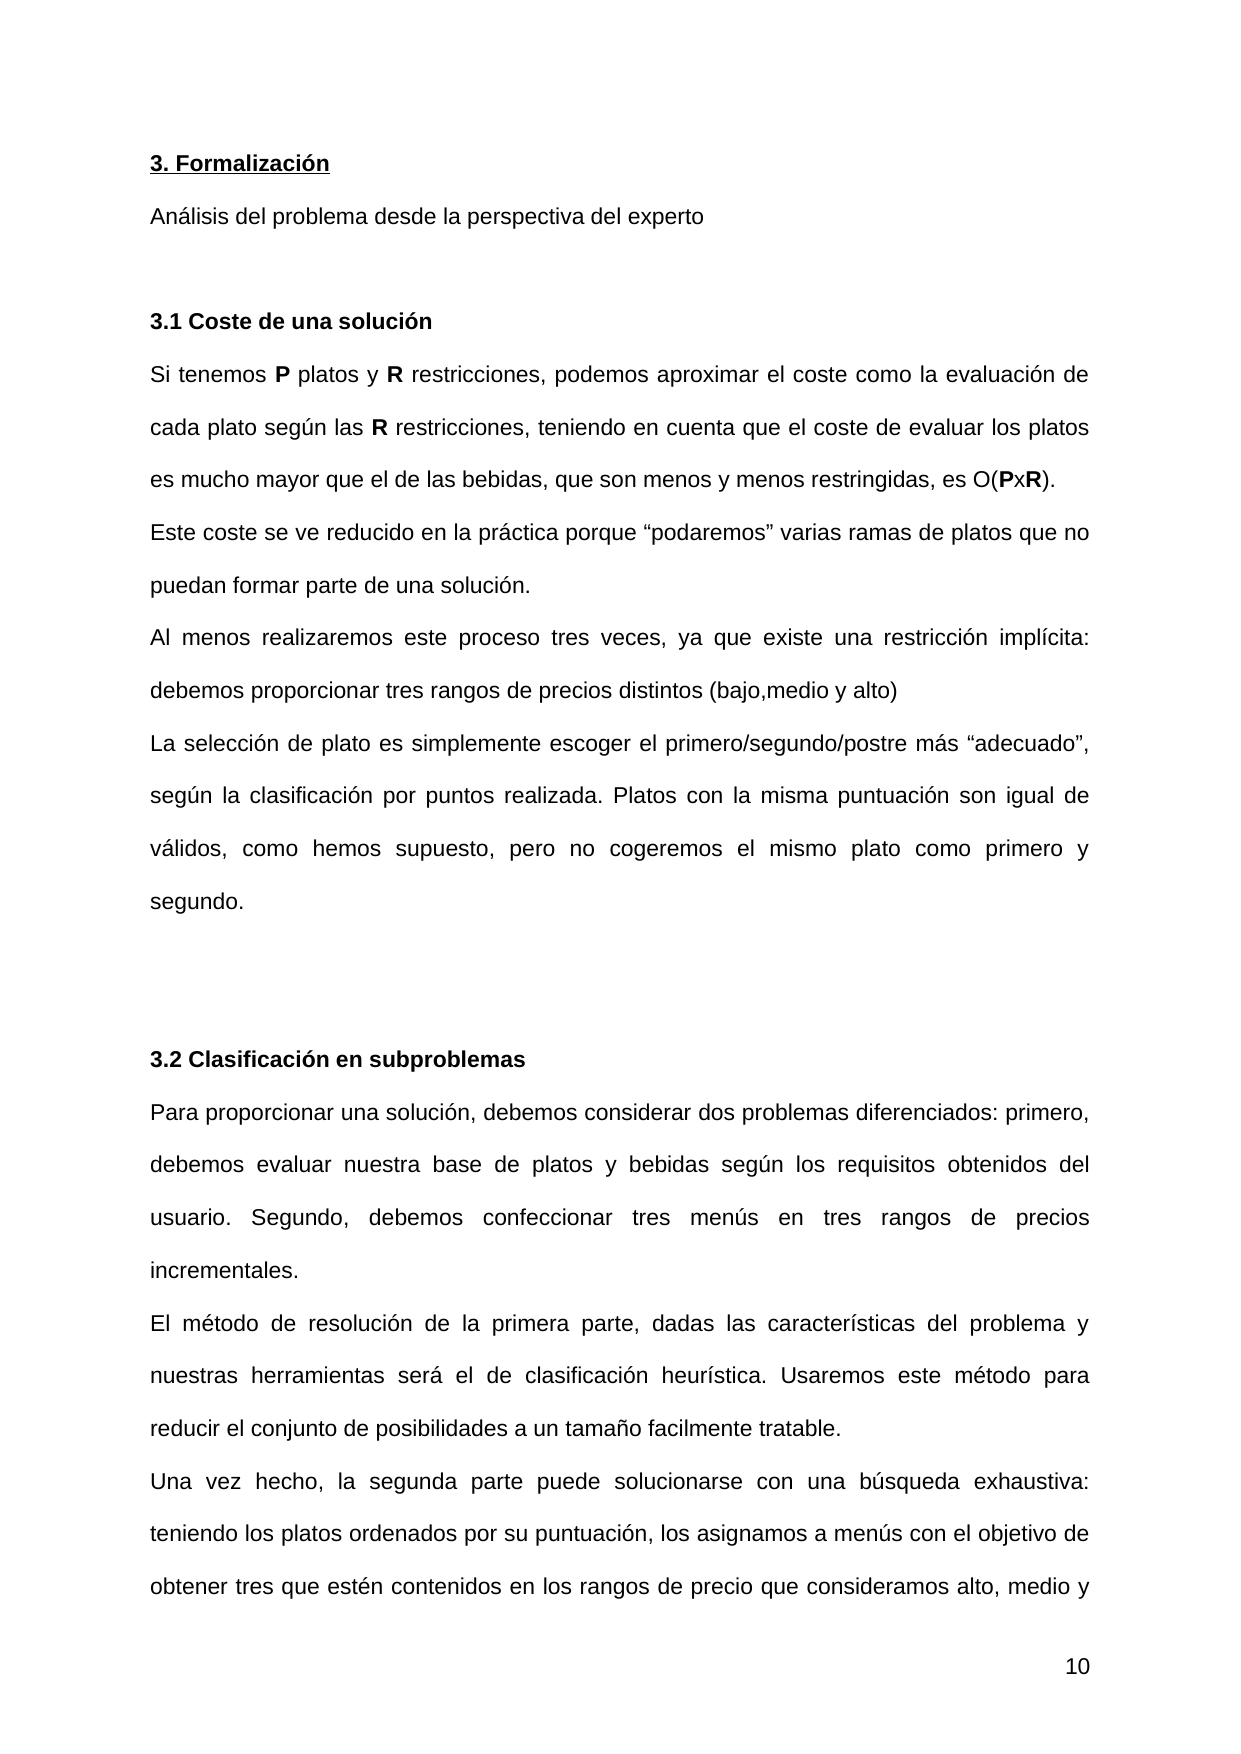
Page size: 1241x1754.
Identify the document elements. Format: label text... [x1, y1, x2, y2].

text Si tenemos P platos y R restricciones, podemos aproximar el coste como la evaluación de cada plato según las R restricciones, teniendo en cuenta que el coste de evaluar los platos es mucho mayor que el de las bebidas, que son menos y menos restringidas, es O(PxR). [150, 361, 1090, 493]
text Análisis del problema desde la perspectiva del experto [150, 203, 1090, 229]
text Al menos realizaremos este proceso tres veces, ya que existe una restricción implícita: debemos proporcionar tres rangos de precios distintos (bajo,medio y alto) [150, 624, 1090, 703]
text La selección de plato es simplemente escoger el primero/segundo/postre más “adecuado”, según la clasificación por puntos realizada. Platos con la misma puntuación son igual de válidos, como hemos supuesto, pero no cogeremos el mismo plato como primero y segundo. [150, 730, 1090, 914]
text Una vez hecho, la segunda parte puede solucionarse con una búsqueda exhaustiva: teniendo los platos ordenados por su puntuación, los asignamos a menús con el objetivo de obtener tres que estén contenidos en los rangos de precio que consideramos alto, medio y [150, 1468, 1090, 1599]
text Para proporcionar una solución, debemos considerar dos problemas diferenciados: primero, debemos evaluar nuestra base de platos y bebidas según los requisitos obtenidos del usuario. Segundo, debemos confeccionar tres menús en tres rangos de precios incrementales. [150, 1099, 1090, 1283]
text El método de resolución de la primera parte, dadas las características del problema y nuestras herramientas será el de clasificación heurística. Usaremos este método para reducir el conjunto de posibilidades a un tamaño facilmente tratable. [150, 1309, 1090, 1441]
text 3. Formalización [150, 150, 1090, 176]
text 3.2 Clasificación en subproblemas [150, 1046, 1090, 1072]
text Este coste se ve reducido en la práctica porque “podaremos” varias ramas de platos que no puedan formar parte de una solución. [150, 519, 1090, 598]
text 3.1 Coste de una solución [150, 308, 1090, 334]
